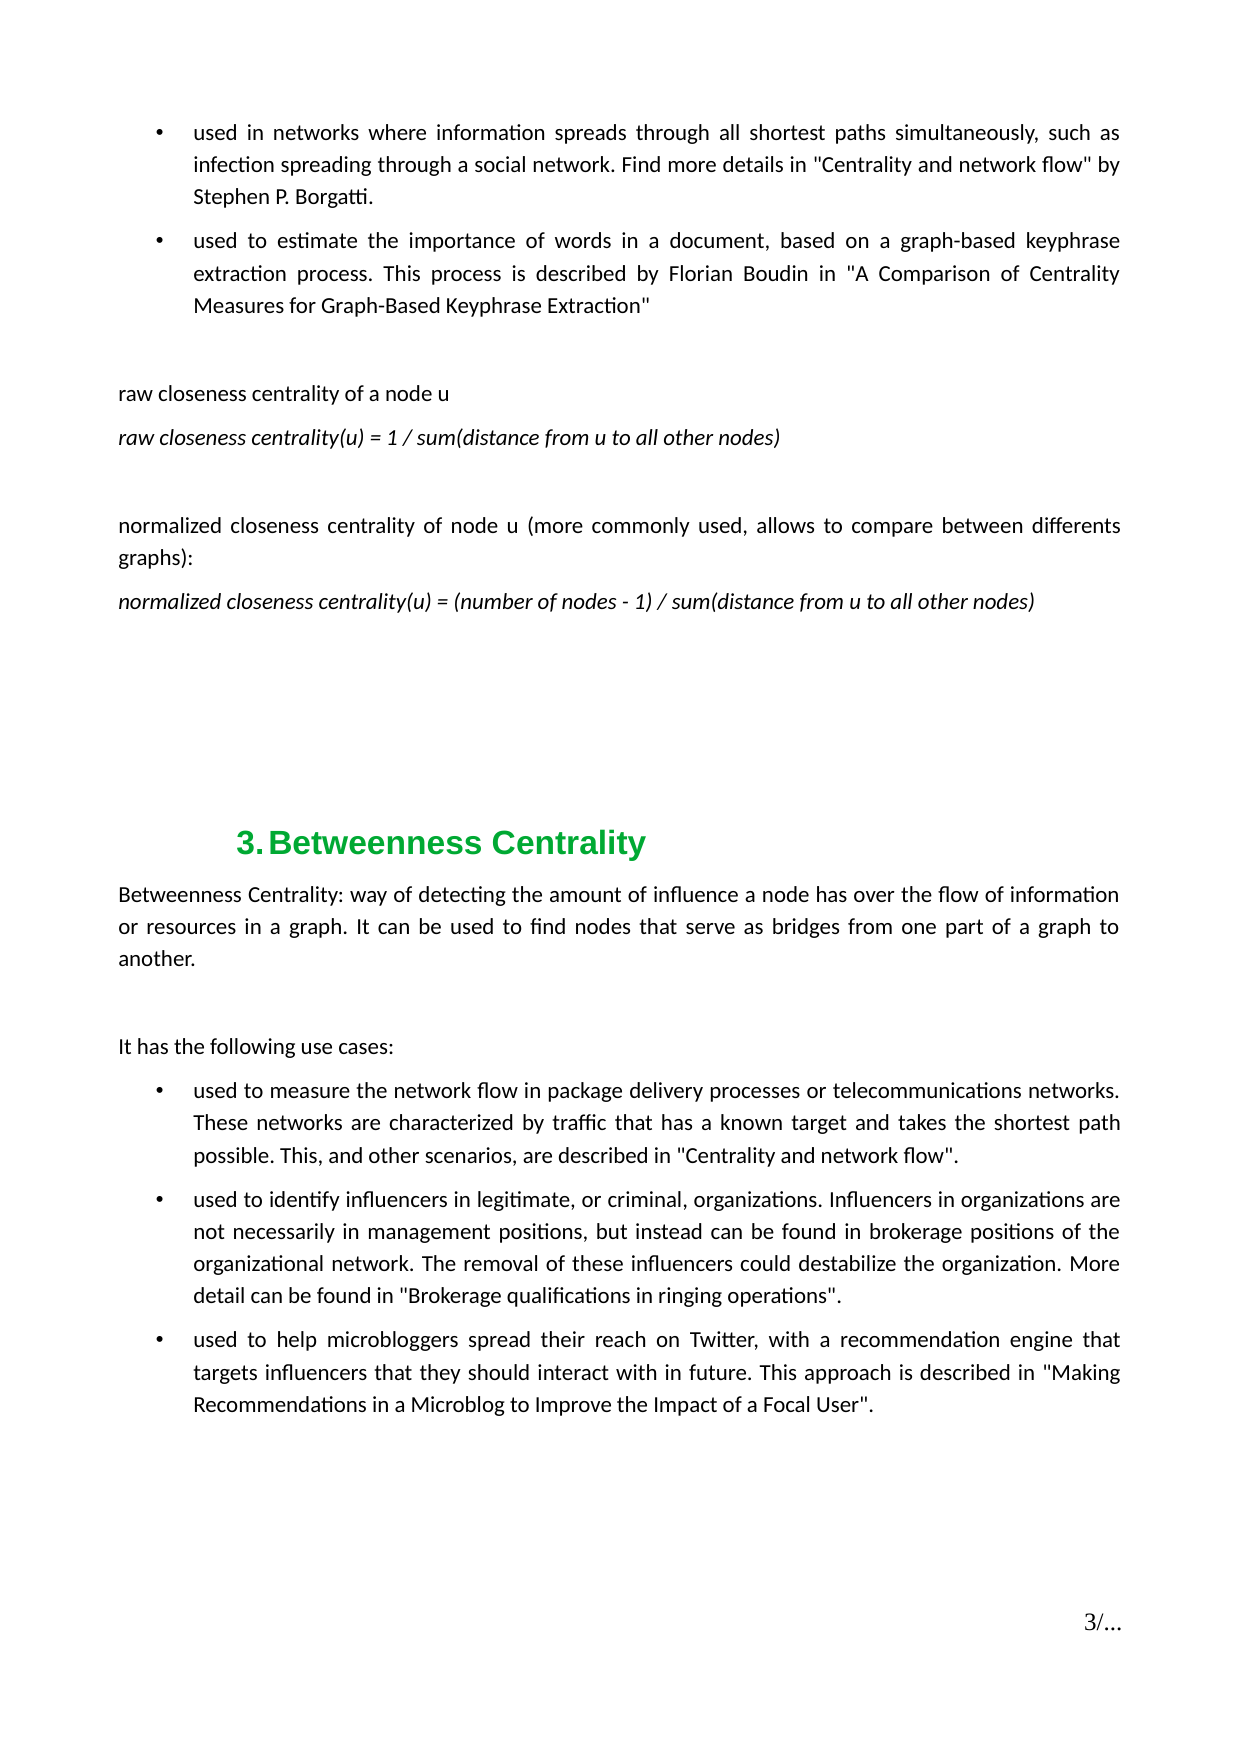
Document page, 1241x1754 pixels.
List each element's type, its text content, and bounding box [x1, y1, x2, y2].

list used to identify influencers in legitimate, or criminal, organizations. Influencers in organizations are not necessarily in management positions, but instead can be found in brokerage positions of the organizational network. The removal of these influencers could destabilize the organization. More detail can be found in "Brokerage qualifications in ringing operations". [156, 1185, 1122, 1309]
list used to help microbloggers spread their reach on Twitter, with a recommendation engine that targets influencers that they should interact with in future. This approach is described in "Making Recommendations in a Microblog to Improve the Impact of a Focal User". [156, 1325, 1122, 1418]
text It has the following use cases: [118, 1032, 1122, 1060]
list used in networks where information spreads through all shortest paths simultaneously, such as infection spreading through a social network. Find more details in "Centrality and network flow" by Stephen P. Borgatti. [156, 118, 1122, 211]
text Betweenness Centrality: way of detecting the amount of influence a node has over the flow of information or resources in a graph. It can be used to find nodes that serve as bridges from one part of a graph to another. [118, 880, 1122, 972]
subtitle Betweenness Centrality [236, 823, 1122, 861]
text raw closeness centrality of a node u [118, 379, 1122, 407]
list used to measure the network flow in package delivery processes or telecommunications networks. These networks are characterized by traffic that has a known target and takes the shortest path possible. This, and other scenarios, are described in "Centrality and network flow". [156, 1076, 1122, 1169]
text normalized closeness centrality(u) = (number of nodes - 1) / sum(distance from u to all other nodes) [118, 587, 1122, 616]
list used to estimate the importance of words in a document, based on a graph-based keyphrase extraction process. This process is described by Florian Boudin in "A Comparison of Centrality Measures for Graph-Based Keyphrase Extraction" [156, 227, 1122, 319]
text normalized closeness centrality of node u (more commonly used, allows to compare between differents graphs): [118, 511, 1122, 571]
text raw closeness centrality(u) = 1 / sum(distance from u to all other nodes) [118, 423, 1122, 451]
